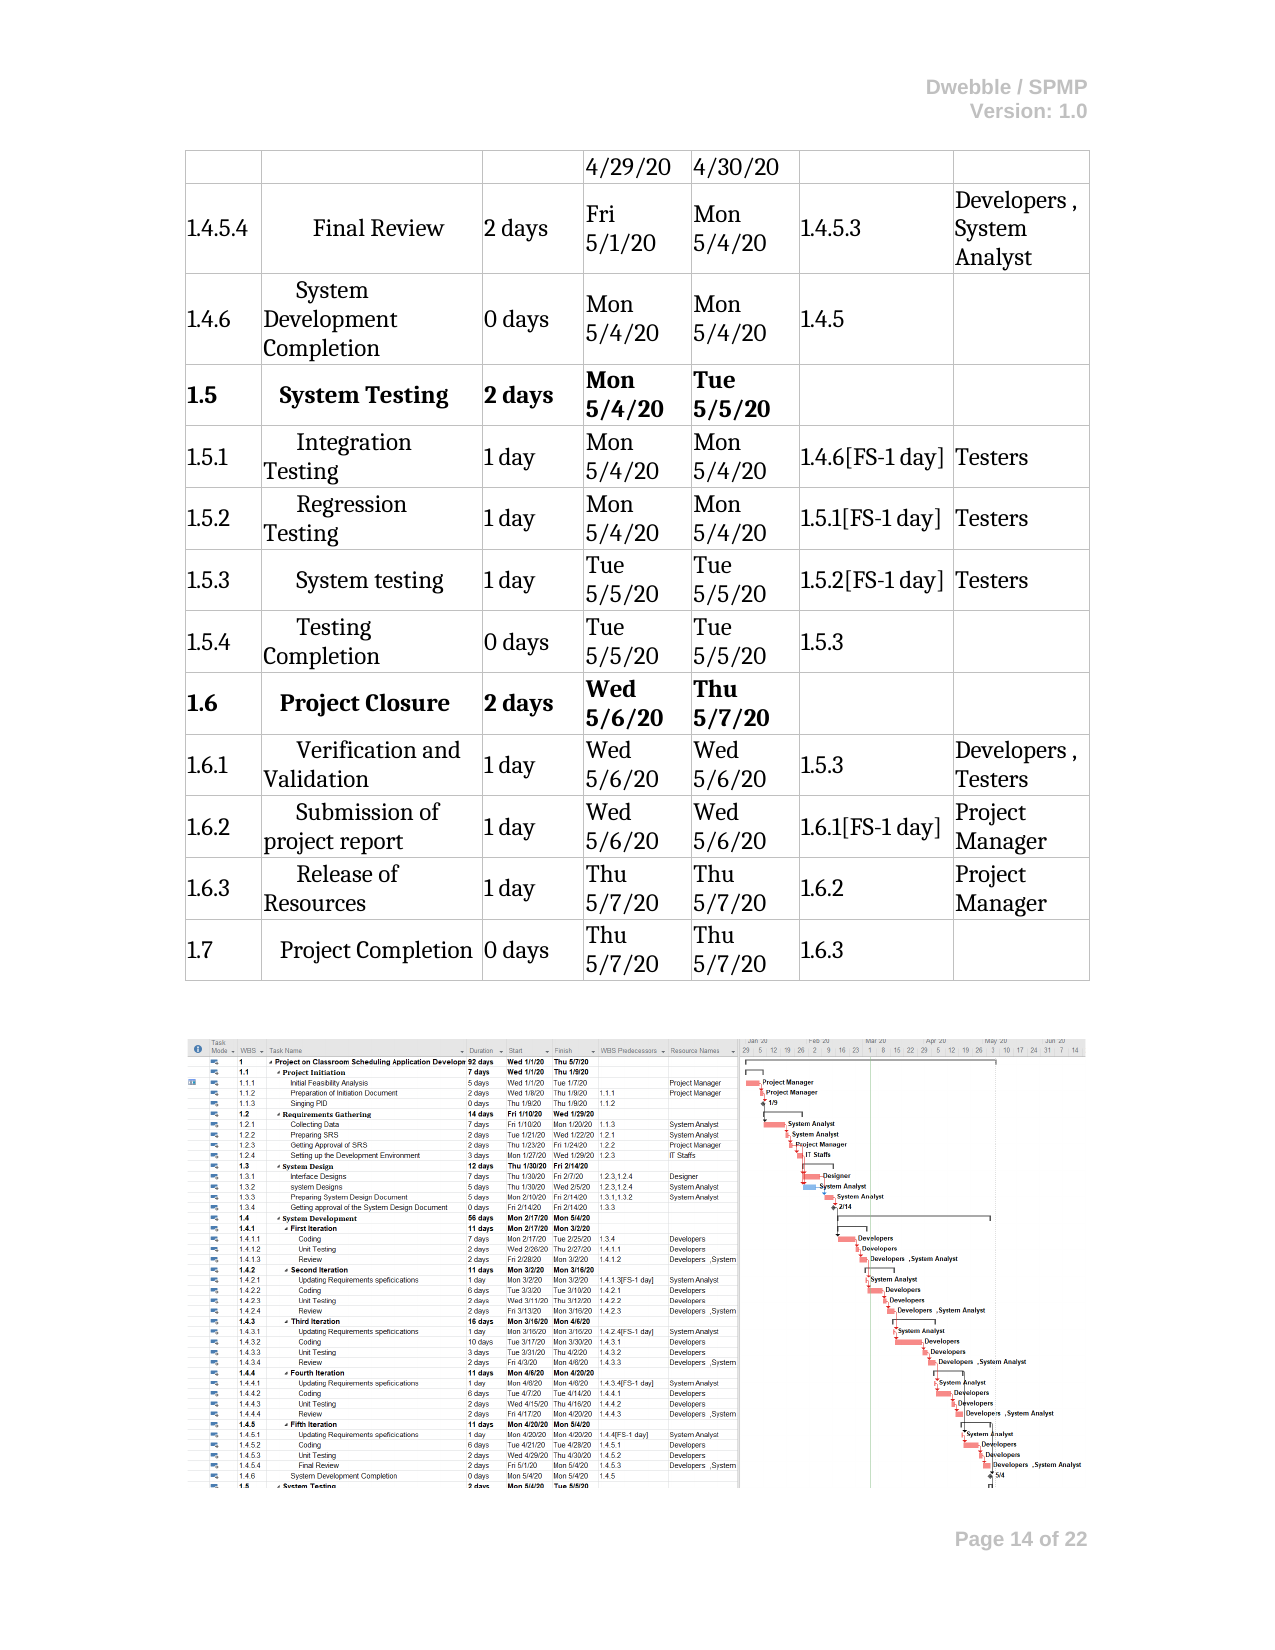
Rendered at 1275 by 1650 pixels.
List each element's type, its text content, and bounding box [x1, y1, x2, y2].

table_cell 1 day [483, 550, 583, 610]
table_cell Wed 5/6/20 [584, 796, 691, 857]
table_cell Mon 5/4/20 [584, 426, 691, 487]
table_cell 1.5.1 [186, 426, 261, 487]
table_cell [954, 365, 1089, 425]
table_cell Testing Completion [262, 611, 482, 672]
table_cell 1 day [483, 735, 583, 795]
table_cell 1 day [483, 858, 583, 919]
table_cell Verification and Validation [262, 735, 482, 795]
picture [187, 1039, 1086, 1488]
table_cell Tue 5/5/20 [584, 611, 691, 672]
table_cell 1.5.3 [186, 550, 261, 610]
table_cell 2 days [483, 673, 583, 734]
table_cell Thu 5/7/20 [692, 673, 799, 734]
table_cell Final Review [262, 184, 482, 273]
table_cell Fri 5/1/20 [584, 184, 691, 273]
table_cell 1.4.5 [800, 274, 953, 364]
table_cell System Development Completion [262, 274, 482, 364]
table_cell 1 day [483, 796, 583, 857]
table_cell 1 day [483, 426, 583, 487]
table_cell Mon 5/4/20 [692, 426, 799, 487]
table_cell System testing [262, 550, 482, 610]
table_cell System Testing [262, 365, 482, 425]
table_cell 1.5.4 [186, 611, 261, 672]
table_cell 1.5.3 [800, 735, 953, 795]
table_cell 1.5.2[FS-1 day] [800, 550, 953, 610]
table_cell Project Completion [262, 920, 482, 980]
table_cell Mon 5/4/20 [584, 365, 691, 425]
table_cell Project Manager [954, 796, 1089, 857]
table_cell [483, 151, 583, 183]
table_cell Tue 5/5/20 [692, 611, 799, 672]
table_cell 1.6.1 [186, 735, 261, 795]
table_cell [954, 611, 1089, 672]
table_cell 1.5 [186, 365, 261, 425]
table_cell 2 days [483, 365, 583, 425]
table_cell Wed 5/6/20 [692, 735, 799, 795]
table_cell 0 days [483, 611, 583, 672]
table_cell Mon 5/4/20 [692, 184, 799, 273]
table_cell 1.6.2 [186, 796, 261, 857]
table_cell 1.6.3 [800, 920, 953, 980]
table_cell 1.6.1[FS-1 day] [800, 796, 953, 857]
table_cell 1.5.1[FS-1 day] [800, 488, 953, 549]
table_cell [800, 673, 953, 734]
table_cell 1.6 [186, 673, 261, 734]
table_cell 4/30/20 [692, 151, 799, 183]
table_cell 2 days [483, 184, 583, 273]
table_cell 0 days [483, 920, 583, 980]
table_cell Wed 5/6/20 [584, 735, 691, 795]
table_cell 1.6.2 [800, 858, 953, 919]
table_cell Tue 5/5/20 [692, 365, 799, 425]
table_cell Mon 5/4/20 [692, 488, 799, 549]
table_cell 1.4.6[FS-1 day] [800, 426, 953, 487]
table_cell 0 days [483, 274, 583, 364]
table_cell Mon 5/4/20 [692, 274, 799, 364]
table_cell Mon 5/4/20 [584, 274, 691, 364]
table_cell Thu 5/7/20 [584, 920, 691, 980]
table_cell 1.4.5.3 [800, 184, 953, 273]
table_cell 1.5.3 [800, 611, 953, 672]
table_cell Thu 5/7/20 [692, 858, 799, 919]
table_cell Tue 5/5/20 [692, 550, 799, 610]
table_cell [262, 151, 482, 183]
table_cell [954, 673, 1089, 734]
table_cell Wed 5/6/20 [692, 796, 799, 857]
table_cell Tue 5/5/20 [584, 550, 691, 610]
table_cell [954, 274, 1089, 364]
table_cell [954, 920, 1089, 980]
table_cell [954, 151, 1089, 183]
table_cell Release of Resources [262, 858, 482, 919]
table_cell Submission of project report [262, 796, 482, 857]
table_cell [800, 365, 953, 425]
table_cell Wed 5/6/20 [584, 673, 691, 734]
table_cell [800, 151, 953, 183]
table_cell 1.7 [186, 920, 261, 980]
table_cell 1.5.2 [186, 488, 261, 549]
table_cell Thu 5/7/20 [584, 858, 691, 919]
table_cell Regression Testing [262, 488, 482, 549]
table_cell Mon 5/4/20 [584, 488, 691, 549]
table_cell Testers [954, 426, 1089, 487]
table_cell Developers ,System Analyst [954, 184, 1089, 273]
table_cell Testers [954, 550, 1089, 610]
table_cell Thu 5/7/20 [692, 920, 799, 980]
table_cell 1.4.5.4 [186, 184, 261, 273]
table_cell Project Closure [262, 673, 482, 734]
table_cell 1 day [483, 488, 583, 549]
table_cell Project Manager [954, 858, 1089, 919]
table_cell 4/29/20 [584, 151, 691, 183]
table_cell Developers ,Testers [954, 735, 1089, 795]
table_cell 1.4.6 [186, 274, 261, 364]
table_cell Testers [954, 488, 1089, 549]
table_cell [186, 151, 261, 183]
table_cell 1.6.3 [186, 858, 261, 919]
table_cell Integration Testing [262, 426, 482, 487]
